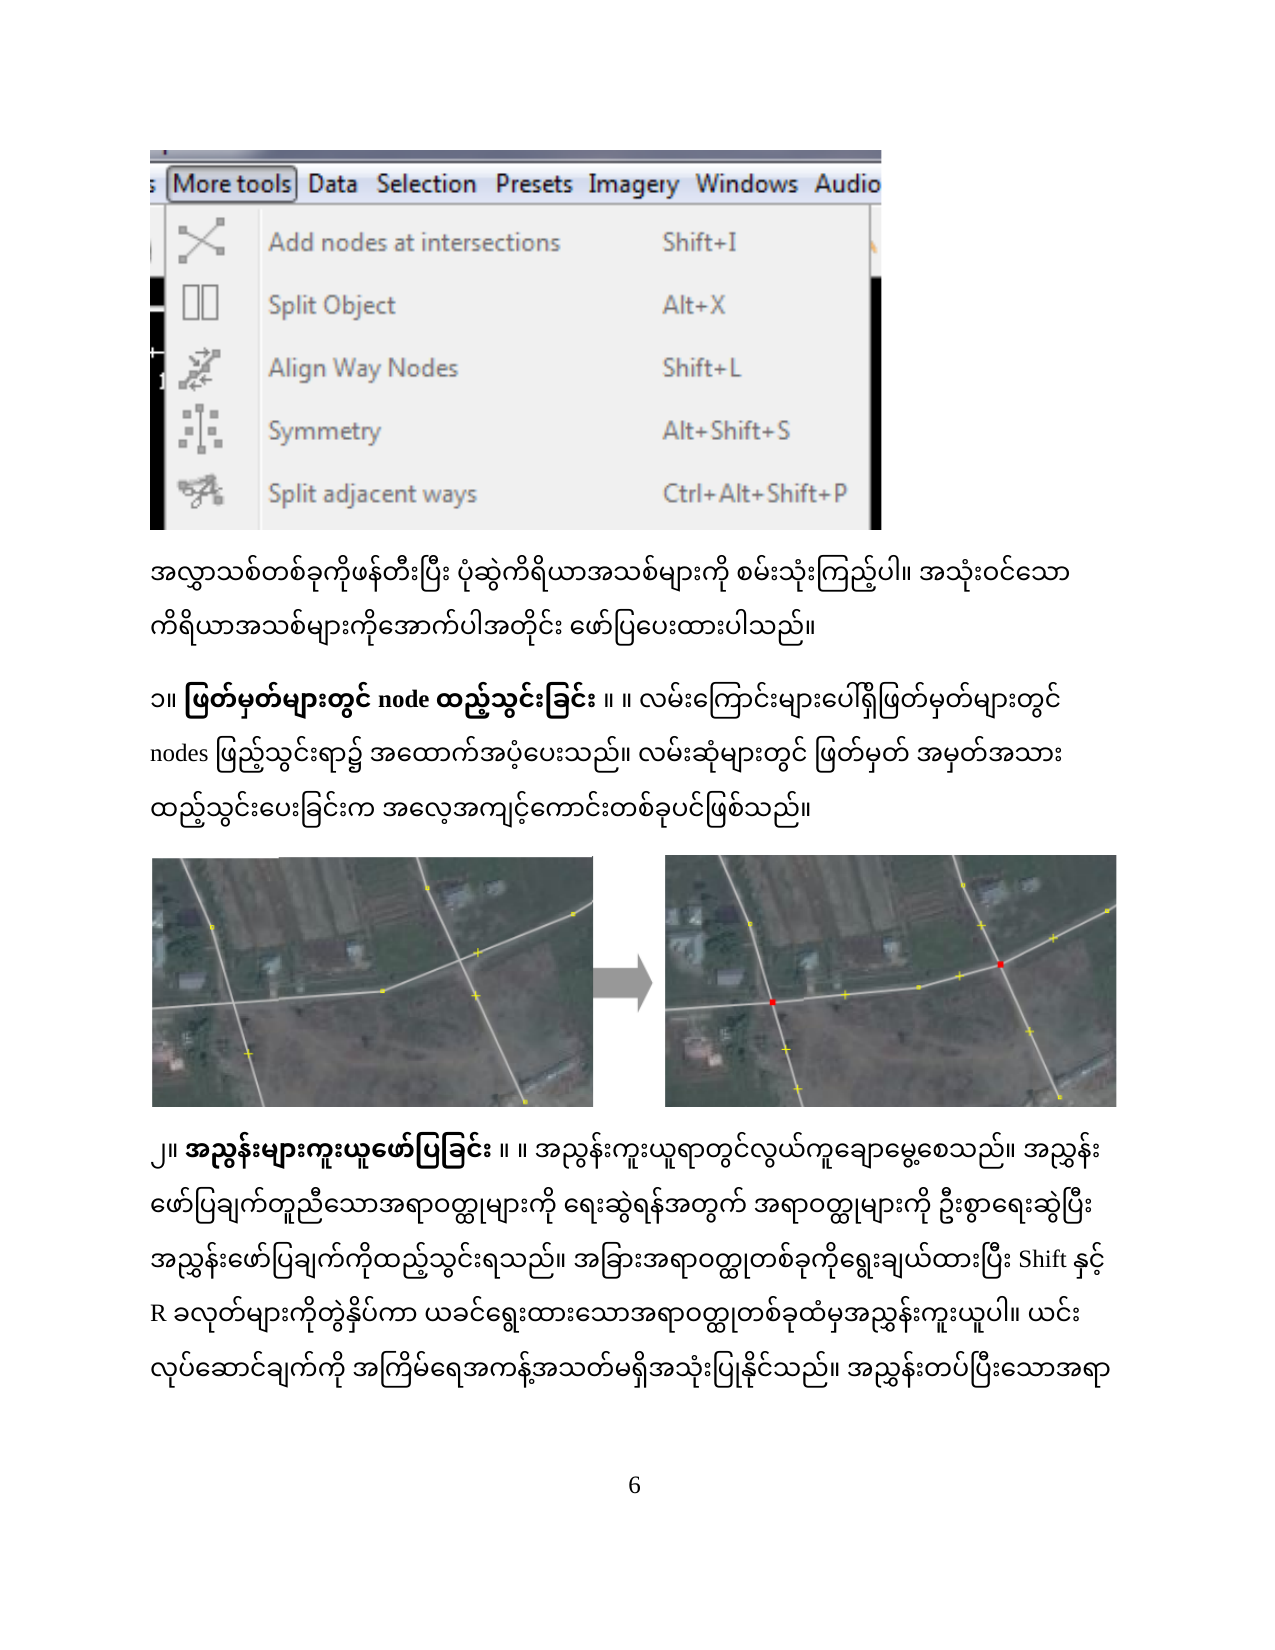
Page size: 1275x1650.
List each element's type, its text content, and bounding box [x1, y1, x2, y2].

text ၁။ ဖြတ်မှတ်များတွင် node ထည့်သွင်းခြင်း ။ ။ လမ်းကြောင်းများပေါ်ရှိဖြတ်မှတ်များတွင် nodes ဖြည့်သွင်းရာ၌ အထောက်အပံ့ပေးသည်။ လမ်းဆုံများတွင် ဖြတ်မှတ် အမှတ်အသားထည့်သွင်းပေးခြင်းက အလေ့အကျင့်ကောင်းတစ်ခုပင်ဖြစ်သည်။ [150, 674, 1125, 838]
text အလွှာသစ်တစ်ခုကိုဖန်တီးပြီး ပုံဆွဲကိရိယာအသစ်များကို စမ်းသုံးကြည့်ပါ။ အသုံးဝင်သောကိရိယာအသစ်များကိုအောက်ပါအတိုင်း ဖော်ပြပေးထားပါသည်။ [150, 547, 1125, 656]
picture [150, 150, 882, 530]
text ၂။ အညွန်းများကူးယူဖော်ပြခြင်း ။ ။ အညွန်းကူးယူရာတွင်လွယ်ကူချောမွေ့စေသည်။ အညွှန်းဖော်ပြချက်တူညီသောအရာဝတ္ထုများကို ရေးဆွဲရန်အတွက် အရာဝတ္ထုများကို ဦးစွာရေးဆွဲပြီး အညွှန်းဖော်ပြချက်ကိုထည့်သွင်းရသည်။ အခြားအရာဝတ္ထုတစ်ခုကိုရွေးချယ်ထားပြီး Shift နှင့် R ခလုတ်များကိုတွဲနှိပ်ကာ ယခင်ရွေးထားသောအရာဝတ္ထုတစ်ခုထံမှအညွှန်းကူးယူပါ။ ယင်းလုပ်ဆောင်ချက်ကို အကြိမ်ရေအကန့်အသတ်မရှိအသုံးပြုနိုင်သည်။ အညွှန်းတပ်ပြီးသောအရာ [150, 1125, 1125, 1398]
picture [150, 855, 1117, 1107]
